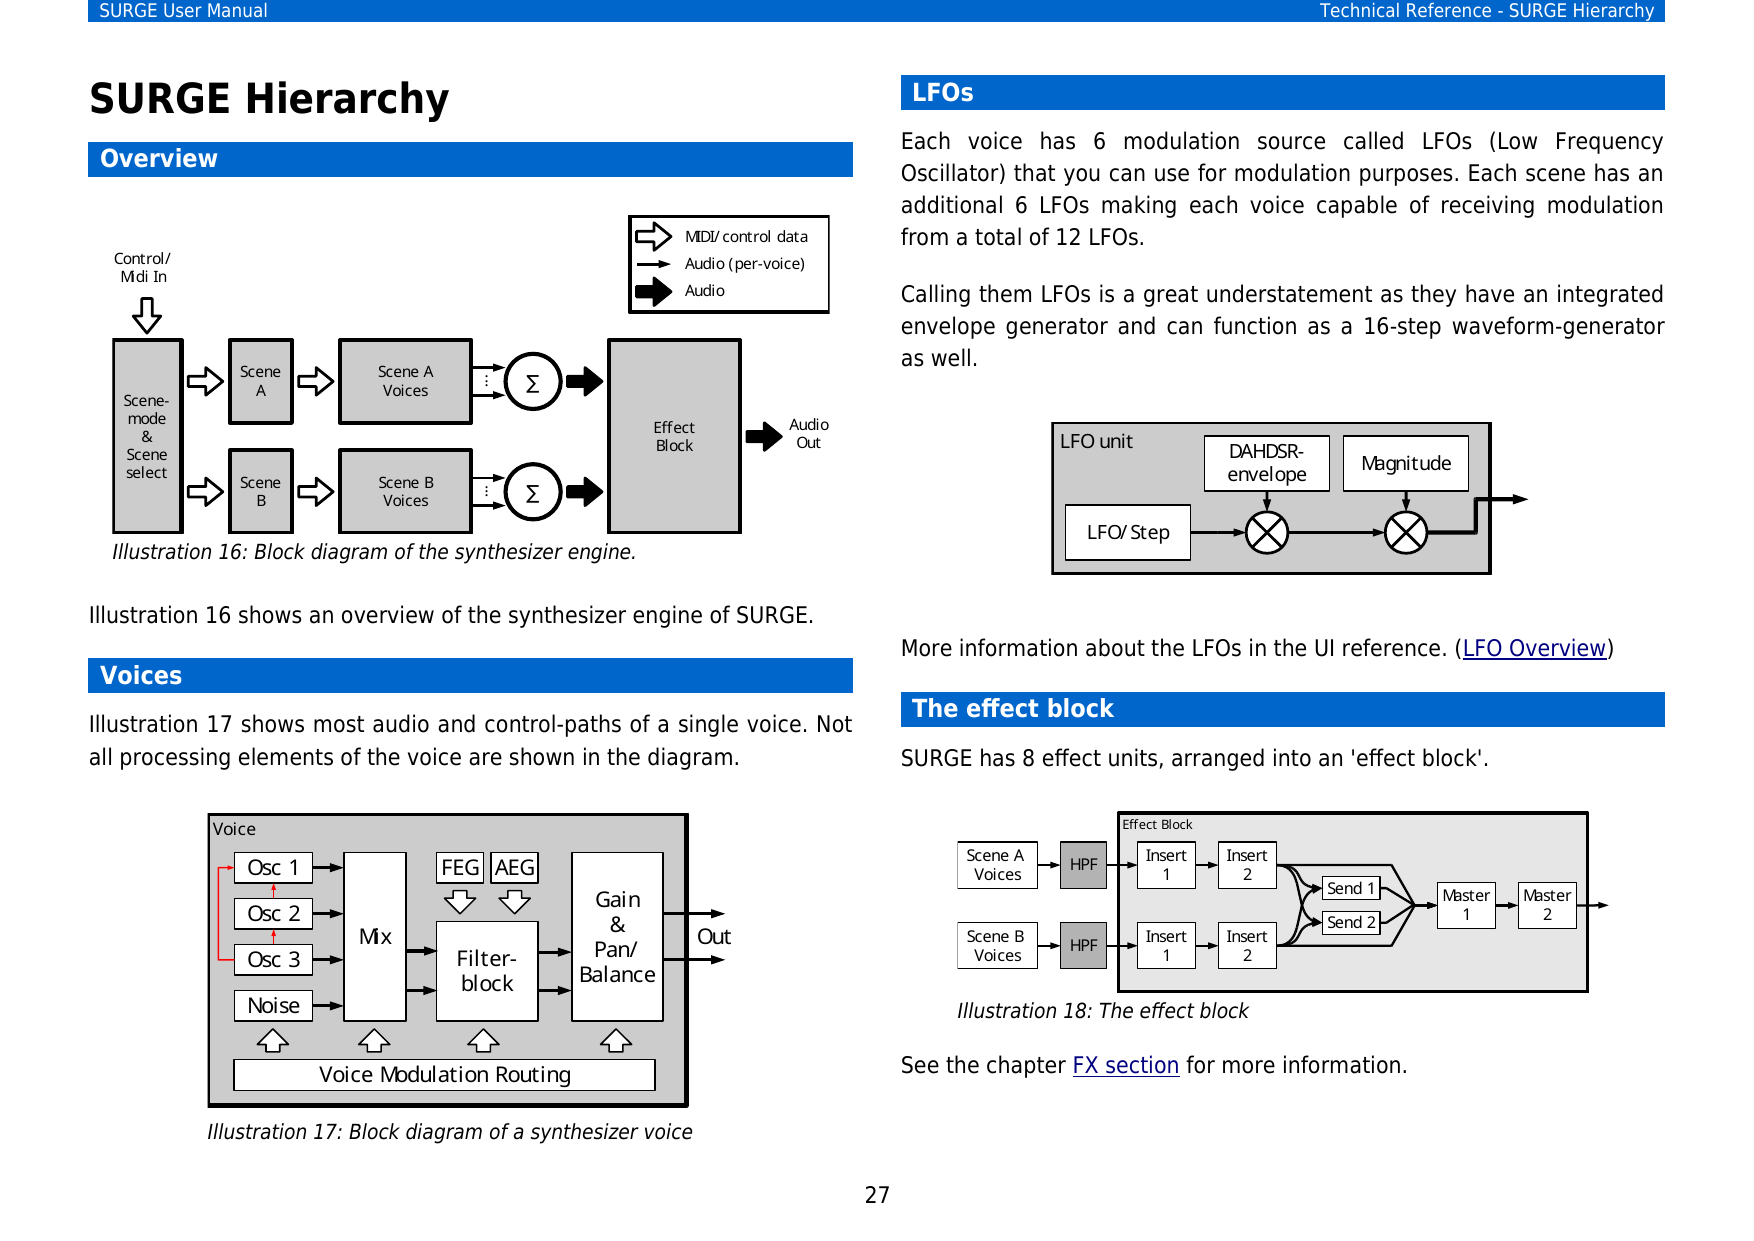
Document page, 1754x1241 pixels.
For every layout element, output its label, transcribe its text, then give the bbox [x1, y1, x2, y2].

text Illustration 18: The effect block [957, 801, 1609, 905]
text Illustration 17 shows most audio and control-paths of a single voice. Not all processing elements of the voice are shown in the diagram. [88, 712, 853, 771]
text Each voice has 6 modulation source called LFOs (Low Frequency Oscillator) that you can use for modulation purposes. Each scene has an additional 6 LFOs making each voice capable of receiving modulation from a total of 12 LFOs. [901, 128, 1665, 251]
subtitle Voices [97, 658, 845, 693]
subtitle SURGE Hierarchy [88, 75, 853, 123]
text Illustration 16 shows an overview of the synthesizer engine of SURGE. [88, 195, 853, 629]
text Illustration 17: Block diagram of a synthesizer voice [207, 814, 734, 1144]
text Illustration 16: Block diagram of the synthesizer engine. [112, 216, 829, 564]
subtitle Overview [97, 142, 845, 177]
text SURGE has 8 effect units, arranged into an 'effect block'. [901, 745, 1665, 772]
subtitle LFOs [909, 75, 1657, 110]
text Calling them LFOs is a great understatement as they have an integrated envelope generator and can function as a 16-step waveform-generator as well. [901, 281, 1665, 372]
text Illustration 18: The effect block [957, 866, 1117, 945]
text See the chapter FX section for more information. [901, 1053, 1665, 1079]
text More information about the LFOs in the UI reference. (LFO Overview) [901, 636, 1665, 662]
text Illustration 18: The effect block [957, 906, 1609, 1023]
subtitle The effect block [909, 692, 1657, 727]
